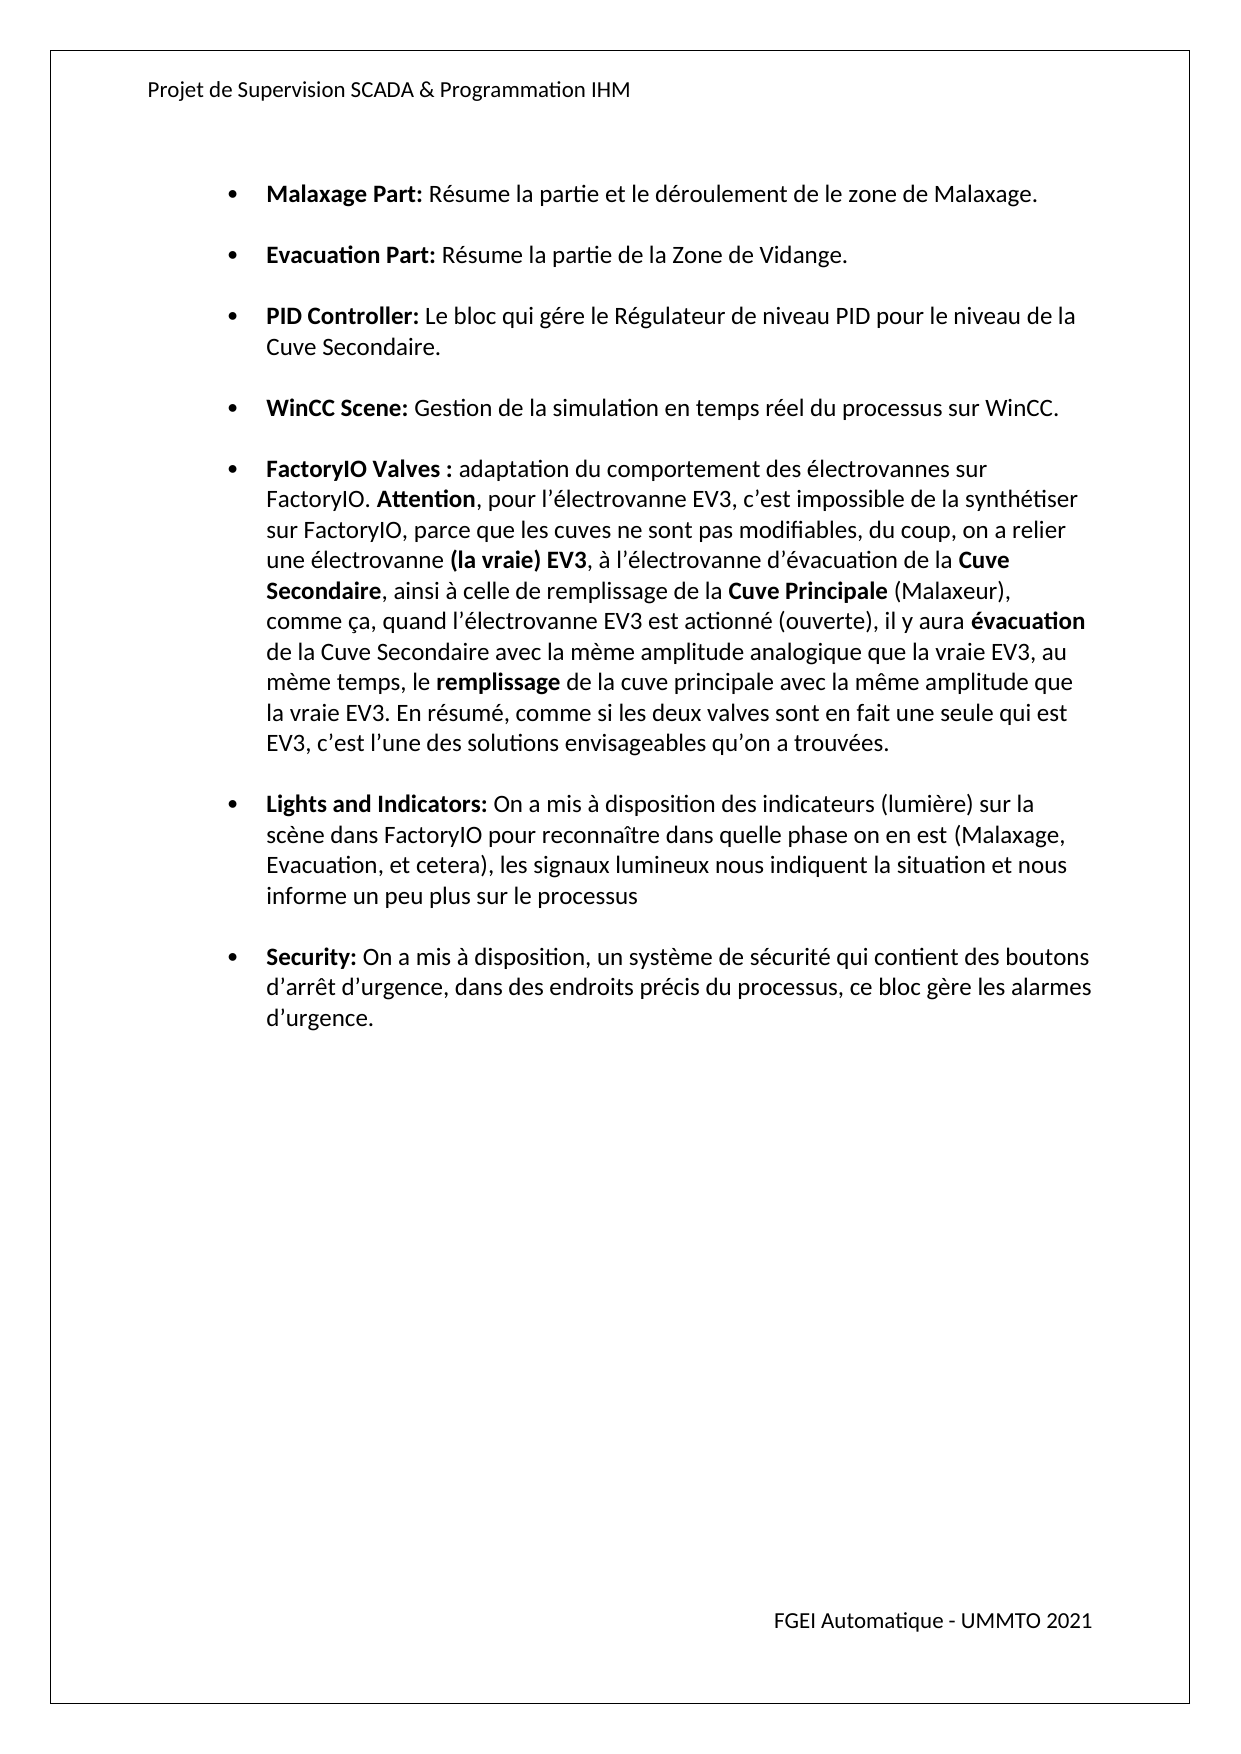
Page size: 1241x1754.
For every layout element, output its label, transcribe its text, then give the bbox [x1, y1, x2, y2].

list Lights and Indicators: On a mis à disposition des indicateurs (lumière) sur la scène dans FactoryIO pour reconnaître dans quelle phase on en est (Malaxage, Evacuation, et cetera), les signaux lumineux nous indiquent la situation et nous informe un peu plus sur le processus [229, 788, 1093, 911]
list Malaxage Part: Résume la partie et le déroulement de le zone de Malaxage. [229, 178, 1093, 208]
list Evacuation Part: Résume la partie de la Zone de Vidange. [229, 239, 1093, 269]
list PID Controller: Le bloc qui gére le Régulateur de niveau PID pour le niveau de la Cuve Secondaire. [229, 300, 1093, 361]
list Security: On a mis à disposition, un système de sécurité qui contient des boutons d’arrêt d’urgence, dans des endroits précis du processus, ce bloc gère les alarmes d’urgence. [229, 941, 1093, 1033]
list FactoryIO Valves : adaptation du comportement des électrovannes sur FactoryIO. Attention, pour l’électrovanne EV3, c’est impossible de la synthétiser sur FactoryIO, parce que les cuves ne sont pas modifiables, du coup, on a relier une électrovanne (la vraie) EV3, à l’électrovanne d’évacuation de la Cuve Secondaire, ainsi à celle de remplissage de la Cuve Principale (Malaxeur), comme ça, quand l’électrovanne EV3 est actionné (ouverte), il y aura évacuation de la Cuve Secondaire avec la mème amplitude analogique que la vraie EV3, au mème temps, le remplissage de la cuve principale avec la même amplitude que la vraie EV3. En résumé, comme si les deux valves sont en fait une seule qui est EV3, c’est l’une des solutions envisageables qu’on a trouvées. [229, 453, 1093, 758]
list WinCC Scene: Gestion de la simulation en temps réel du processus sur WinCC. [229, 392, 1093, 422]
